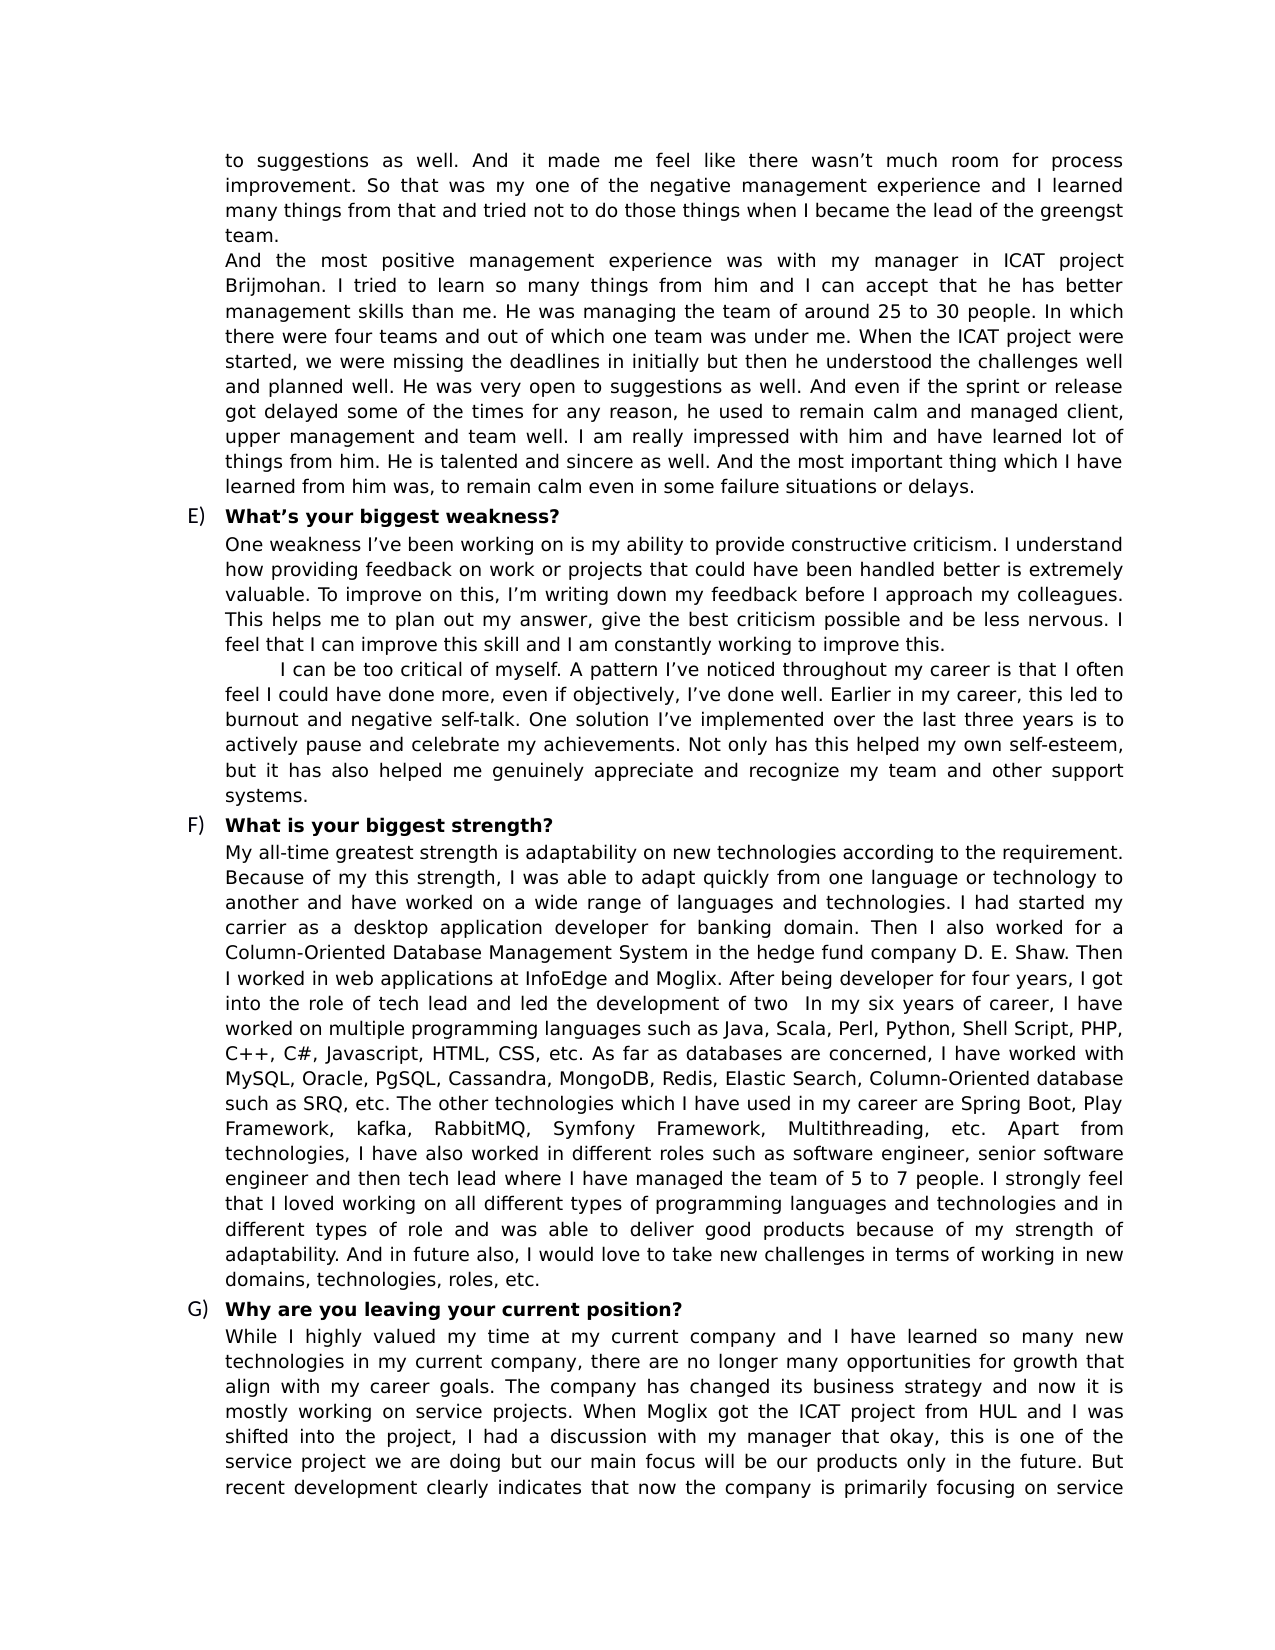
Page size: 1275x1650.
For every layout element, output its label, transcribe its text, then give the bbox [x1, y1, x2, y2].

list My all-time greatest strength is adaptability on new technologies according to the requirement. Because of my this strength, I was able to adapt quickly from one language or technology to another and have worked on a wide range of languages and technologies. I had started my carrier as a desktop application developer for banking domain. Then I also worked for a Column-Oriented Database Management System in the hedge fund company D. E. Shaw. Then I worked in web applications at InfoEdge and Moglix. After being developer for four years, I got into the role of tech lead and led the development of two In my six years of career, I have worked on multiple programming languages such as Java, Scala, Perl, Python, Shell Script, PHP, C++, C#, Javascript, HTML, CSS, etc. As far as databases are concerned, I have worked with MySQL, Oracle, PgSQL, Cassandra, MongoDB, Redis, Elastic Search, Column-Oriented database such as SRQ, etc. The other technologies which I have used in my career are Spring Boot, Play Framework, kafka, RabbitMQ, Symfony Framework, Multithreading, etc. Apart from technologies, I have also worked in different roles such as software engineer, senior software engineer and then tech lead where I have managed the team of 5 to 7 people. I strongly feel that I loved working on all different types of programming languages and technologies and in different types of role and was able to deliver good products because of my strength of adaptability. And in future also, I would love to take new challenges in terms of working in new domains, technologies, roles, etc. [187, 842, 1125, 1291]
list I can be too critical of myself. A pattern I’ve noticed throughout my career is that I often feel I could have done more, even if objectively, I’ve done well. Earlier in my career, this led to burnout and negative self-talk. One solution I’ve implemented over the last three years is to actively pause and celebrate my achievements. Not only has this helped my own self-esteem, but it has also helped me genuinely appreciate and recognize my team and other support systems. [187, 659, 1125, 807]
list One weakness I’ve been working on is my ability to provide constructive criticism. I understand how providing feedback on work or projects that could have been handled better is extremely valuable. To improve on this, I’m writing down my feedback before I approach my colleagues. This helps me to plan out my answer, give the best criticism possible and be less nervous. I feel that I can improve this skill and I am constantly working to improve this. [187, 534, 1125, 656]
list Why are you leaving your current position? [187, 1294, 1125, 1322]
list While I highly valued my time at my current company and I have learned so many new technologies in my current company, there are no longer many opportunities for growth that align with my career goals. The company has changed its business strategy and now it is mostly working on service projects. When Moglix got the ICAT project from HUL and I was shifted into the project, I had a discussion with my manager that okay, this is one of the service project we are doing but our main focus will be our products only in the future. But recent development clearly indicates that now the company is primarily focusing on service [187, 1326, 1125, 1498]
list And the most positive management experience was with my manager in ICAT project Brijmohan. I tried to learn so many things from him and I can accept that he has better management skills than me. He was managing the team of around 25 to 30 people. In which there were four teams and out of which one team was under me. When the ICAT project were started, we were missing the deadlines in initially but then he understood the challenges well and planned well. He was very open to suggestions as well. And even if the sprint or release got delayed some of the times for any reason, he used to remain calm and managed client, upper management and team well. I am really impressed with him and have learned lot of things from him. He is talented and sincere as well. And the most important thing which I have learned from him was, to remain calm even in some failure situations or delays. [187, 250, 1125, 498]
list What’s your biggest weakness? [187, 501, 1125, 529]
list What is your biggest strength? [187, 810, 1125, 838]
list to suggestions as well. And it made me feel like there wasn’t much room for process improvement. So that was my one of the negative management experience and I learned many things from that and tried not to do those things when I became the lead of the greengst team. [187, 150, 1125, 247]
